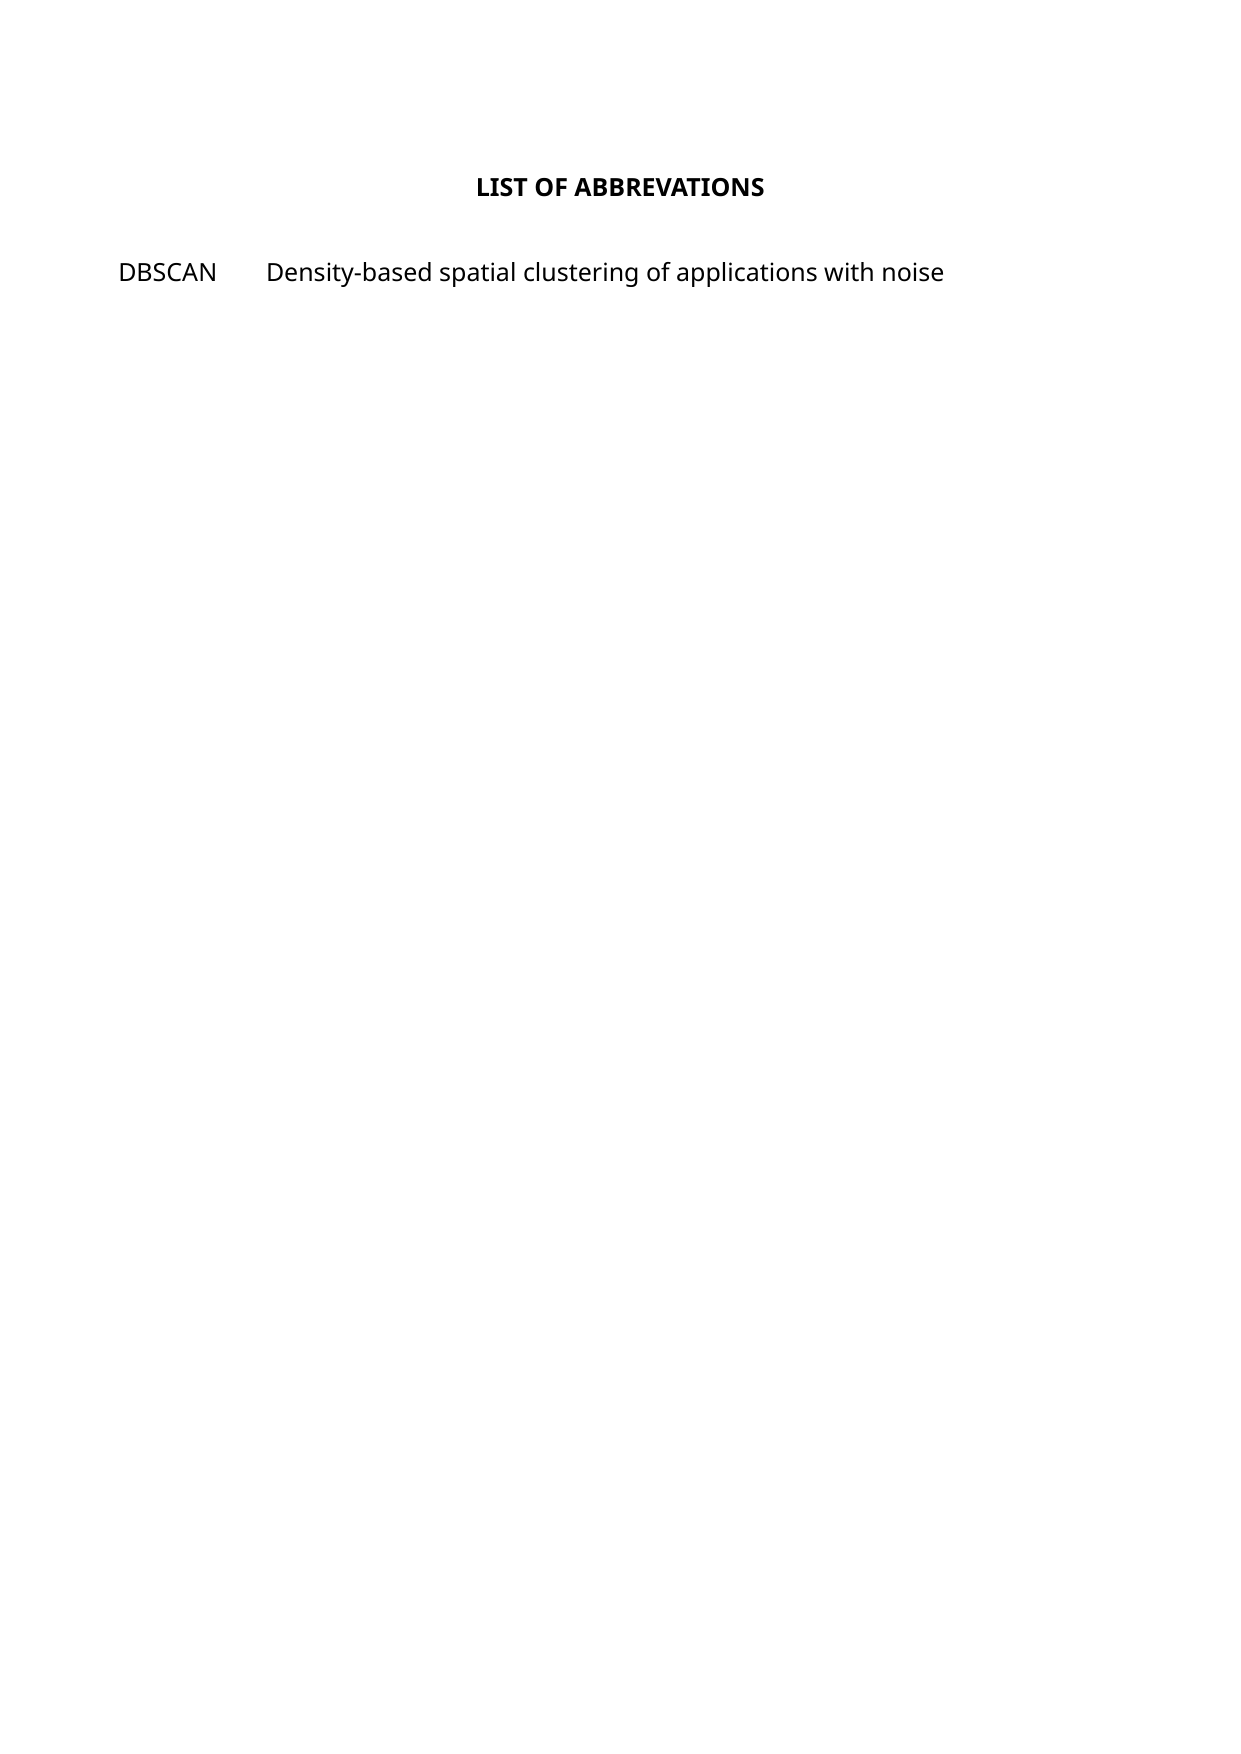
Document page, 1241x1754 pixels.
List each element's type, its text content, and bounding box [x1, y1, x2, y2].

subtitle LIST OF ABBREVATIONS [118, 169, 1122, 203]
text DBSCAN Density-based spatial clustering of applications with noise [118, 254, 1122, 288]
